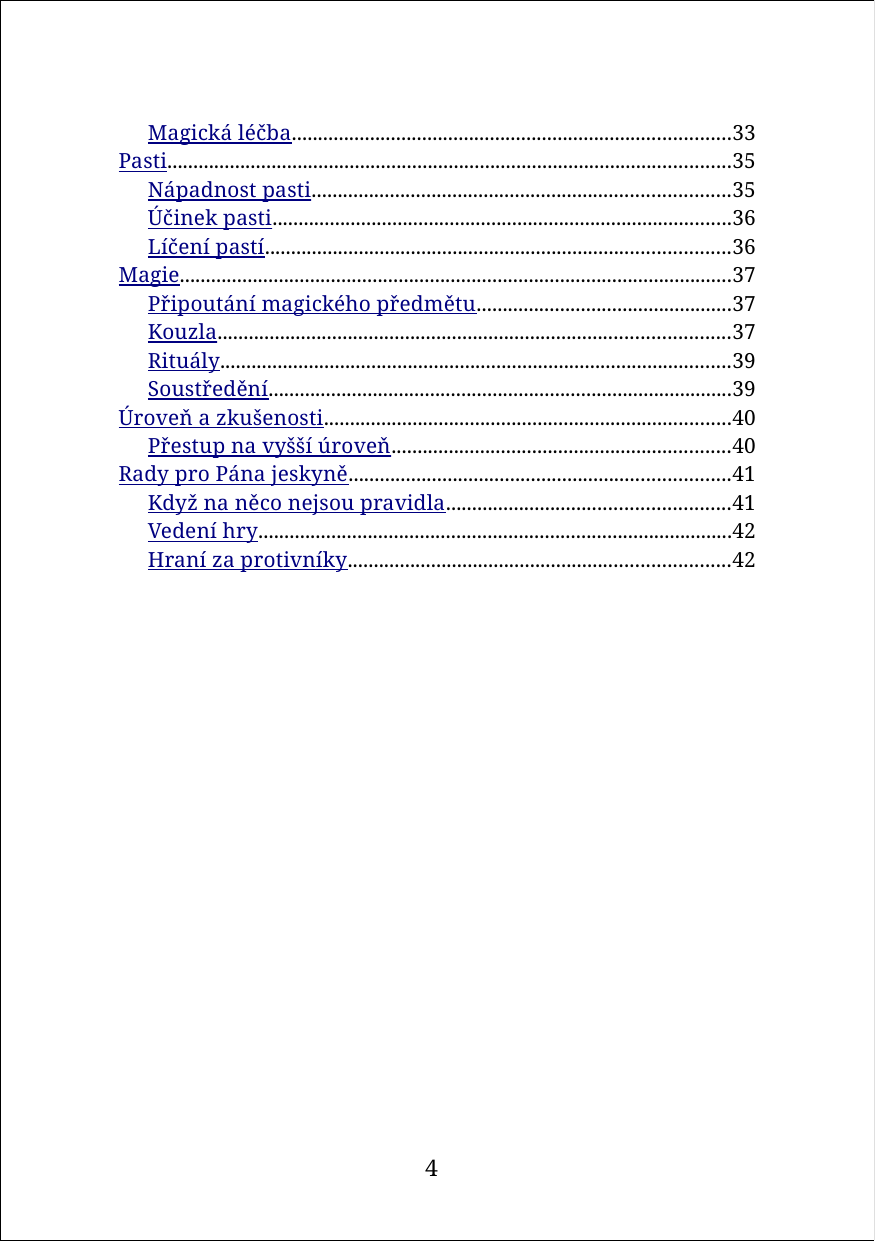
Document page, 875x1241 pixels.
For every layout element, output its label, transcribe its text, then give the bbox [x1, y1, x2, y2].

text Rituály 39 [148, 346, 756, 374]
text Účinek pasti 36 [148, 203, 756, 232]
text Rady pro Pána jeskyně 41 [118, 459, 756, 488]
text Soustředění 39 [148, 374, 756, 403]
text Líčení pastí 36 [148, 232, 756, 260]
text Úroveň a zkušenosti 40 [118, 403, 756, 431]
text Magická léčba 33 [148, 118, 756, 147]
text Kouzla 37 [148, 317, 756, 346]
text Hraní za protivníky 42 [148, 545, 756, 573]
text Pasti 35 [118, 147, 756, 175]
text Přestup na vyšší úroveň 40 [148, 431, 756, 459]
text Nápadnost pasti 35 [148, 175, 756, 203]
text Vedení hry 42 [148, 516, 756, 545]
text Magie 37 [118, 260, 756, 289]
text Připoutání magického předmětu 37 [148, 289, 756, 317]
text Když na něco nejsou pravidla 41 [148, 488, 756, 516]
